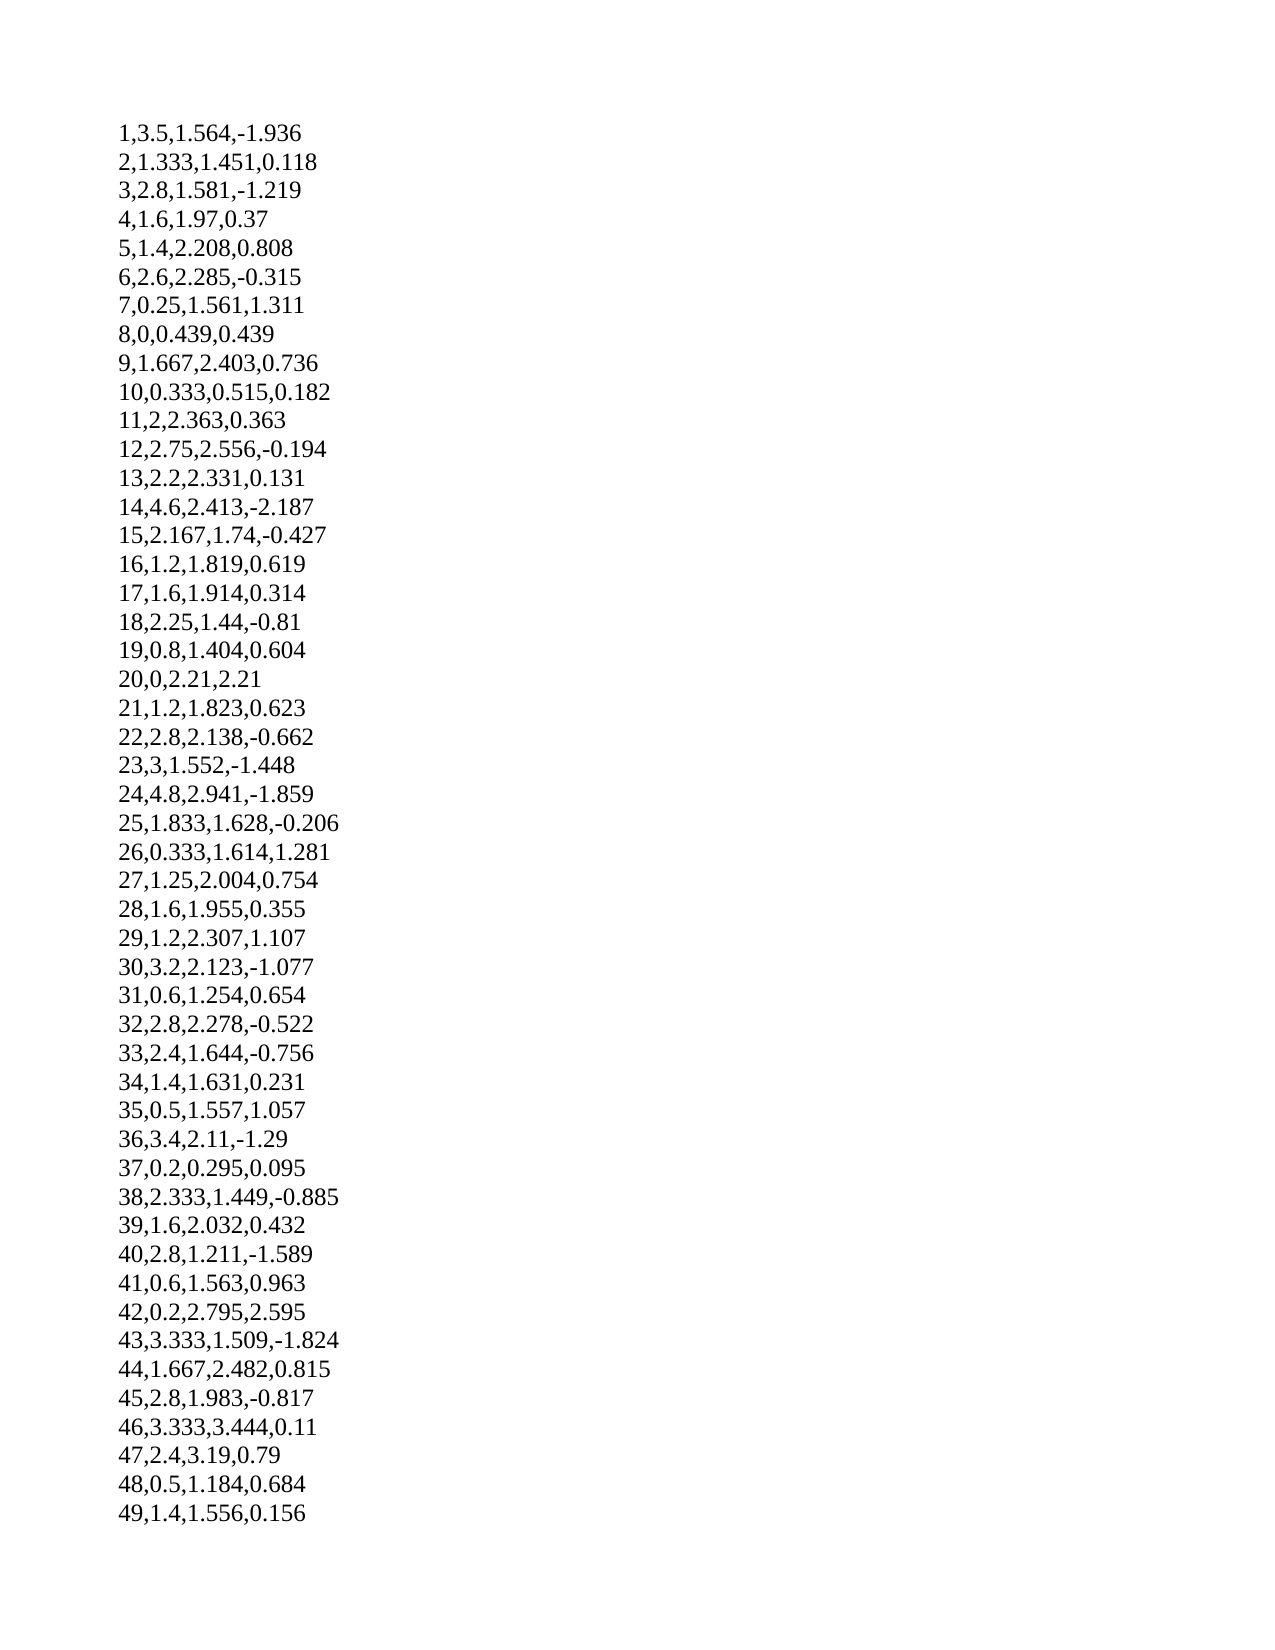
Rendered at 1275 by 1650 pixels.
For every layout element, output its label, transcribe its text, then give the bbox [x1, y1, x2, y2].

text 5,1.4,2.208,0.808 [118, 233, 1157, 262]
text 23,3,1.552,-1.448 [118, 751, 1157, 779]
text 20,0,2.21,2.21 [118, 664, 1157, 693]
text 42,0.2,2.795,2.595 [118, 1297, 1157, 1326]
text 17,1.6,1.914,0.314 [118, 578, 1157, 607]
text 46,3.333,3.444,0.11 [118, 1412, 1157, 1441]
text 44,1.667,2.482,0.815 [118, 1354, 1157, 1383]
text 47,2.4,3.19,0.79 [118, 1441, 1157, 1469]
text 10,0.333,0.515,0.182 [118, 377, 1157, 406]
text 37,0.2,0.295,0.095 [118, 1153, 1157, 1182]
text 28,1.6,1.955,0.355 [118, 894, 1157, 923]
text 35,0.5,1.557,1.057 [118, 1096, 1157, 1124]
text 9,1.667,2.403,0.736 [118, 348, 1157, 377]
text 24,4.8,2.941,-1.859 [118, 779, 1157, 808]
text 1,3.5,1.564,-1.936 [118, 118, 1157, 147]
text 34,1.4,1.631,0.231 [118, 1067, 1157, 1096]
text 45,2.8,1.983,-0.817 [118, 1383, 1157, 1412]
text 26,0.333,1.614,1.281 [118, 837, 1157, 866]
text 41,0.6,1.563,0.963 [118, 1268, 1157, 1297]
text 38,2.333,1.449,-0.885 [118, 1182, 1157, 1211]
text 43,3.333,1.509,-1.824 [118, 1326, 1157, 1354]
text 33,2.4,1.644,-0.756 [118, 1038, 1157, 1067]
text 30,3.2,2.123,-1.077 [118, 952, 1157, 981]
text 3,2.8,1.581,-1.219 [118, 176, 1157, 204]
text 12,2.75,2.556,-0.194 [118, 434, 1157, 463]
text 14,4.6,2.413,-2.187 [118, 492, 1157, 521]
text 16,1.2,1.819,0.619 [118, 549, 1157, 578]
text 21,1.2,1.823,0.623 [118, 693, 1157, 722]
text 48,0.5,1.184,0.684 [118, 1469, 1157, 1498]
text 36,3.4,2.11,-1.29 [118, 1124, 1157, 1153]
text 11,2,2.363,0.363 [118, 406, 1157, 434]
text 27,1.25,2.004,0.754 [118, 866, 1157, 894]
text 6,2.6,2.285,-0.315 [118, 262, 1157, 291]
text 29,1.2,2.307,1.107 [118, 923, 1157, 952]
text 15,2.167,1.74,-0.427 [118, 521, 1157, 549]
text 22,2.8,2.138,-0.662 [118, 722, 1157, 751]
text 39,1.6,2.032,0.432 [118, 1211, 1157, 1239]
text 32,2.8,2.278,-0.522 [118, 1009, 1157, 1038]
text 19,0.8,1.404,0.604 [118, 636, 1157, 664]
text 7,0.25,1.561,1.311 [118, 291, 1157, 319]
text 8,0,0.439,0.439 [118, 319, 1157, 348]
text 25,1.833,1.628,-0.206 [118, 808, 1157, 837]
text 4,1.6,1.97,0.37 [118, 204, 1157, 233]
text 31,0.6,1.254,0.654 [118, 981, 1157, 1009]
text 13,2.2,2.331,0.131 [118, 463, 1157, 492]
text 40,2.8,1.211,-1.589 [118, 1239, 1157, 1268]
text 49,1.4,1.556,0.156 [118, 1498, 1157, 1527]
text 18,2.25,1.44,-0.81 [118, 607, 1157, 636]
text 2,1.333,1.451,0.118 [118, 147, 1157, 176]
